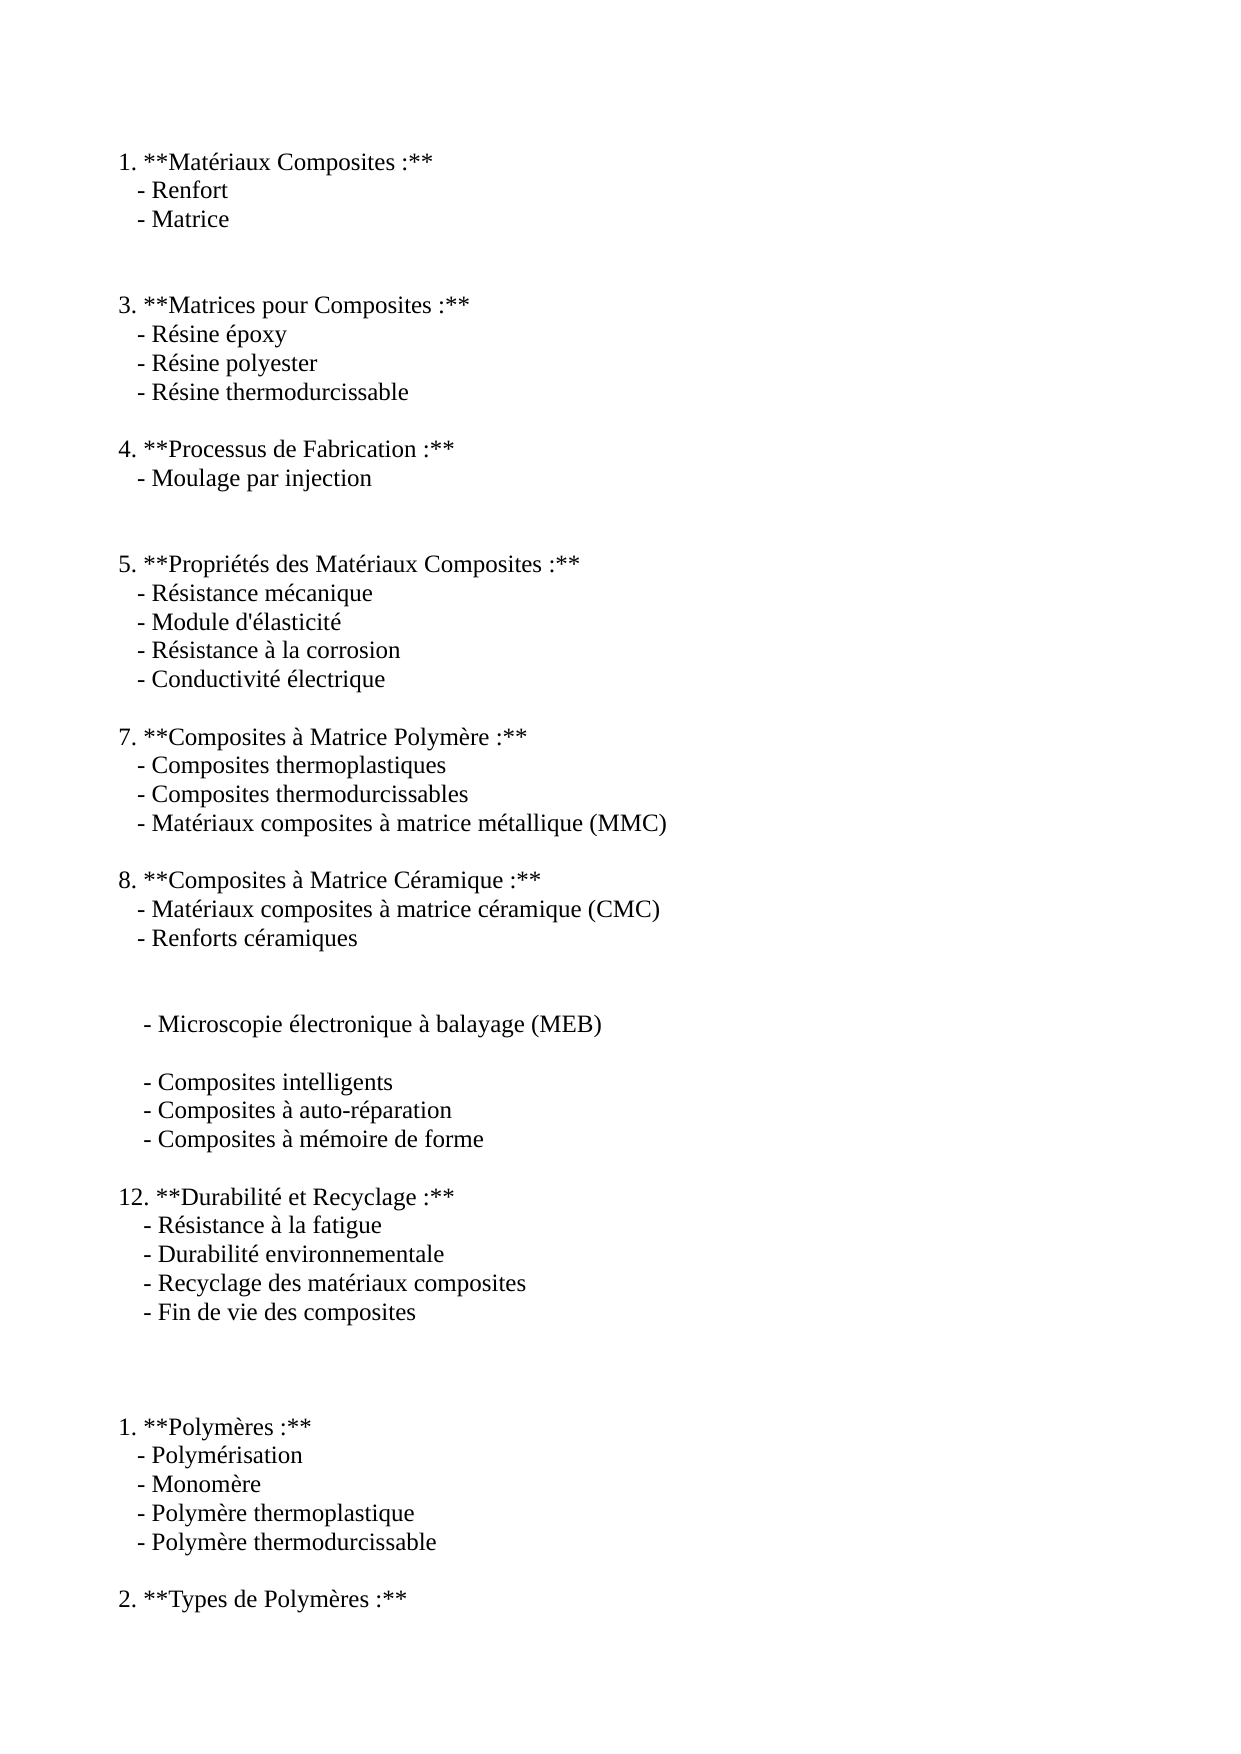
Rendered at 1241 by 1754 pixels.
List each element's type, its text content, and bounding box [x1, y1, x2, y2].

text - Matrice [118, 204, 1122, 233]
text - Monomère [118, 1469, 1122, 1498]
text 12. **Durabilité et Recyclage :** [118, 1182, 1122, 1211]
text 8. **Composites à Matrice Céramique :** [118, 866, 1122, 894]
text - Microscopie électronique à balayage (MEB) [118, 1009, 1122, 1038]
text - Recyclage des matériaux composites [118, 1268, 1122, 1297]
text - Composites à mémoire de forme [118, 1124, 1122, 1153]
text 3. **Matrices pour Composites :** [118, 291, 1122, 319]
text - Module d'élasticité [118, 607, 1122, 636]
text - Renforts céramiques [118, 923, 1122, 952]
text - Résistance mécanique [118, 578, 1122, 607]
text - Résistance à la corrosion [118, 636, 1122, 664]
text - Résine thermodurcissable [118, 377, 1122, 406]
text - Durabilité environnementale [118, 1239, 1122, 1268]
text - Composites intelligents [118, 1067, 1122, 1096]
text - Matériaux composites à matrice métallique (MMC) [118, 808, 1122, 837]
text - Polymère thermoplastique [118, 1498, 1122, 1527]
text - Matériaux composites à matrice céramique (CMC) [118, 894, 1122, 923]
text 1. **Polymères :** [118, 1412, 1122, 1441]
text - Polymère thermodurcissable [118, 1527, 1122, 1556]
text 5. **Propriétés des Matériaux Composites :** [118, 549, 1122, 578]
text 1. **Matériaux Composites :** [118, 147, 1122, 176]
text - Fin de vie des composites [118, 1297, 1122, 1326]
text - Polymérisation [118, 1441, 1122, 1469]
text - Résistance à la fatigue [118, 1211, 1122, 1239]
text 4. **Processus de Fabrication :** [118, 434, 1122, 463]
text 2. **Types de Polymères :** [118, 1584, 1122, 1613]
text - Composites à auto-réparation [118, 1096, 1122, 1124]
text - Résine polyester [118, 348, 1122, 377]
text - Moulage par injection [118, 463, 1122, 492]
text - Composites thermodurcissables [118, 779, 1122, 808]
text - Renfort [118, 176, 1122, 204]
text - Conductivité électrique [118, 664, 1122, 693]
text 7. **Composites à Matrice Polymère :** [118, 722, 1122, 751]
text - Résine époxy [118, 319, 1122, 348]
text - Composites thermoplastiques [118, 751, 1122, 779]
